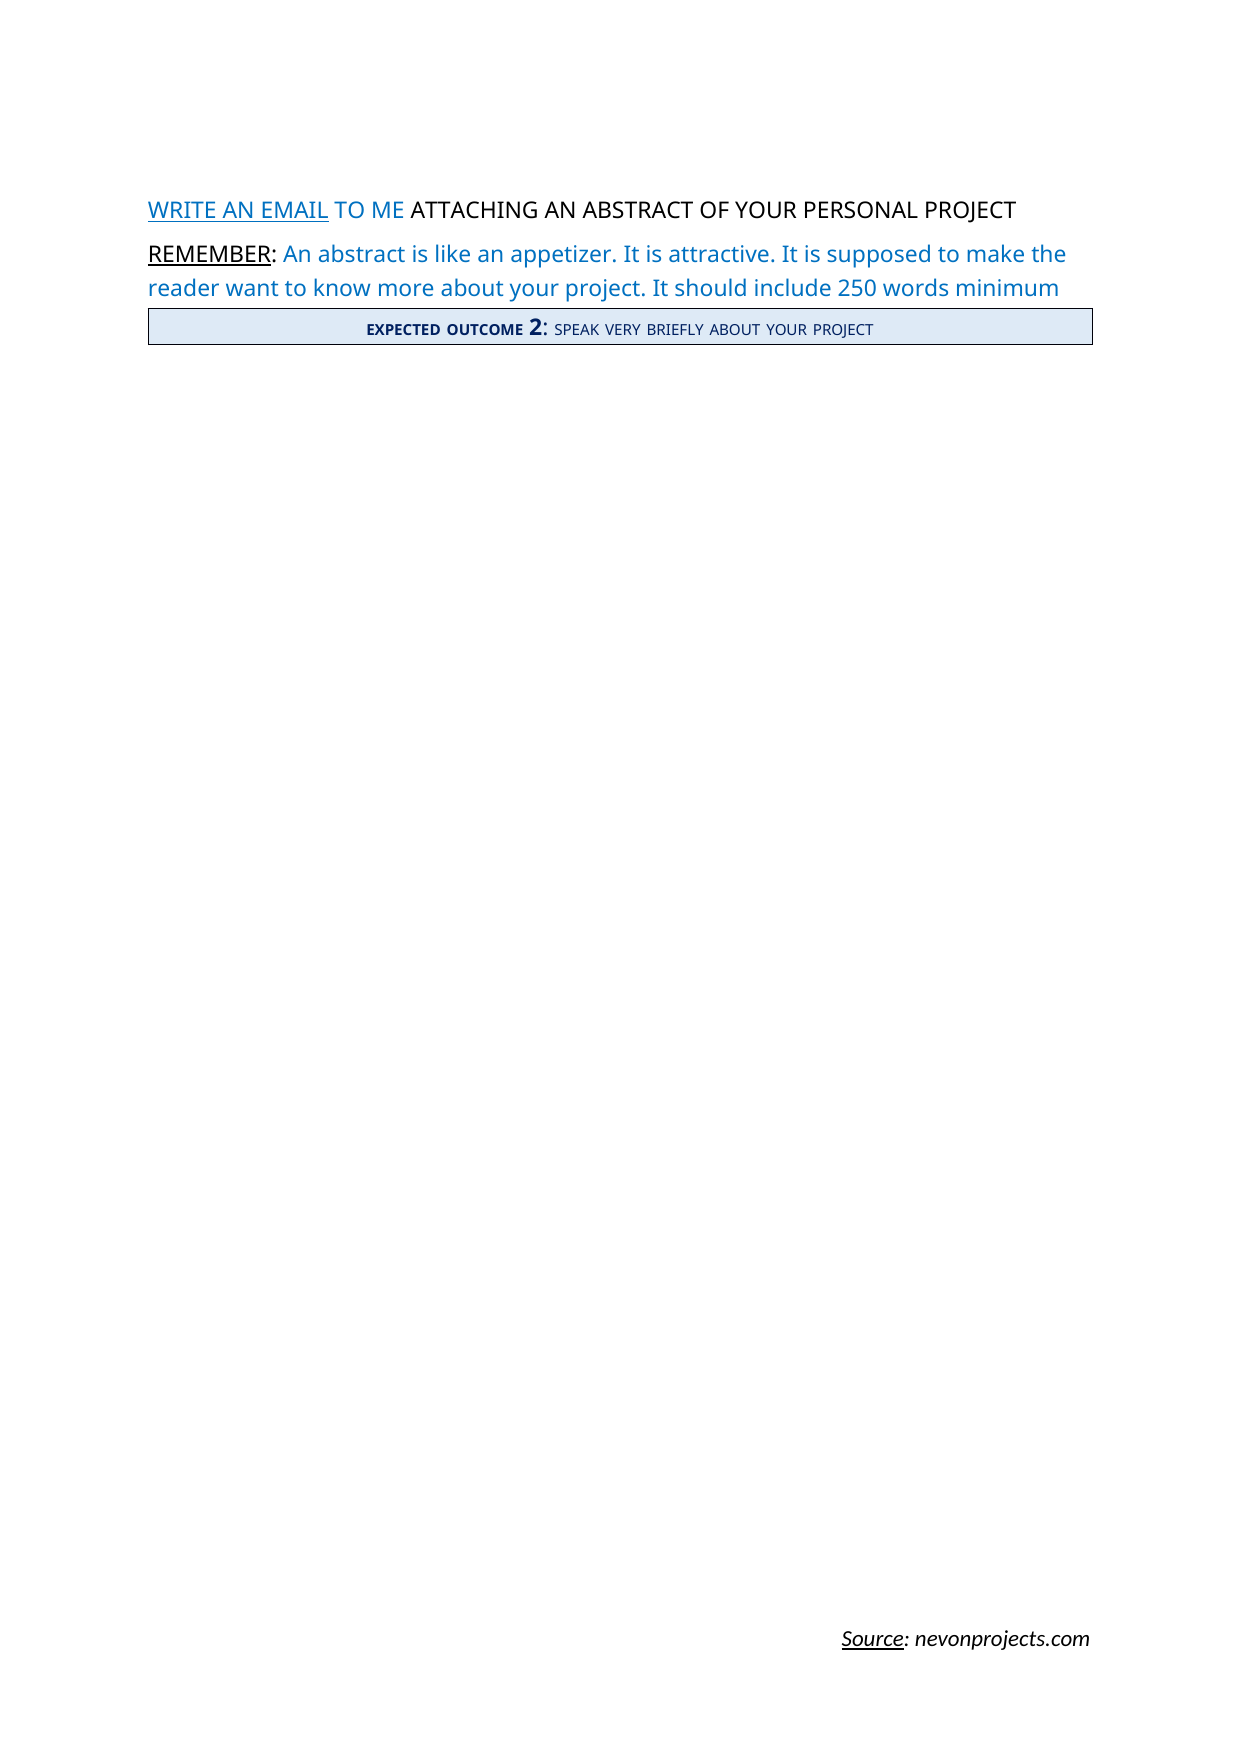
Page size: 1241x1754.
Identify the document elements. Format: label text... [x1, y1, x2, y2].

text remember: An abstract is like an appetizer. It is attractive. It is supposed to make the reader want to know more about your project. It should include 250 words minimum [148, 238, 1093, 303]
text write an email to me attaching an abstract of your personal project [148, 194, 1093, 225]
subtitle expected outcome 2: speak very briefly about your project [149, 309, 1092, 344]
